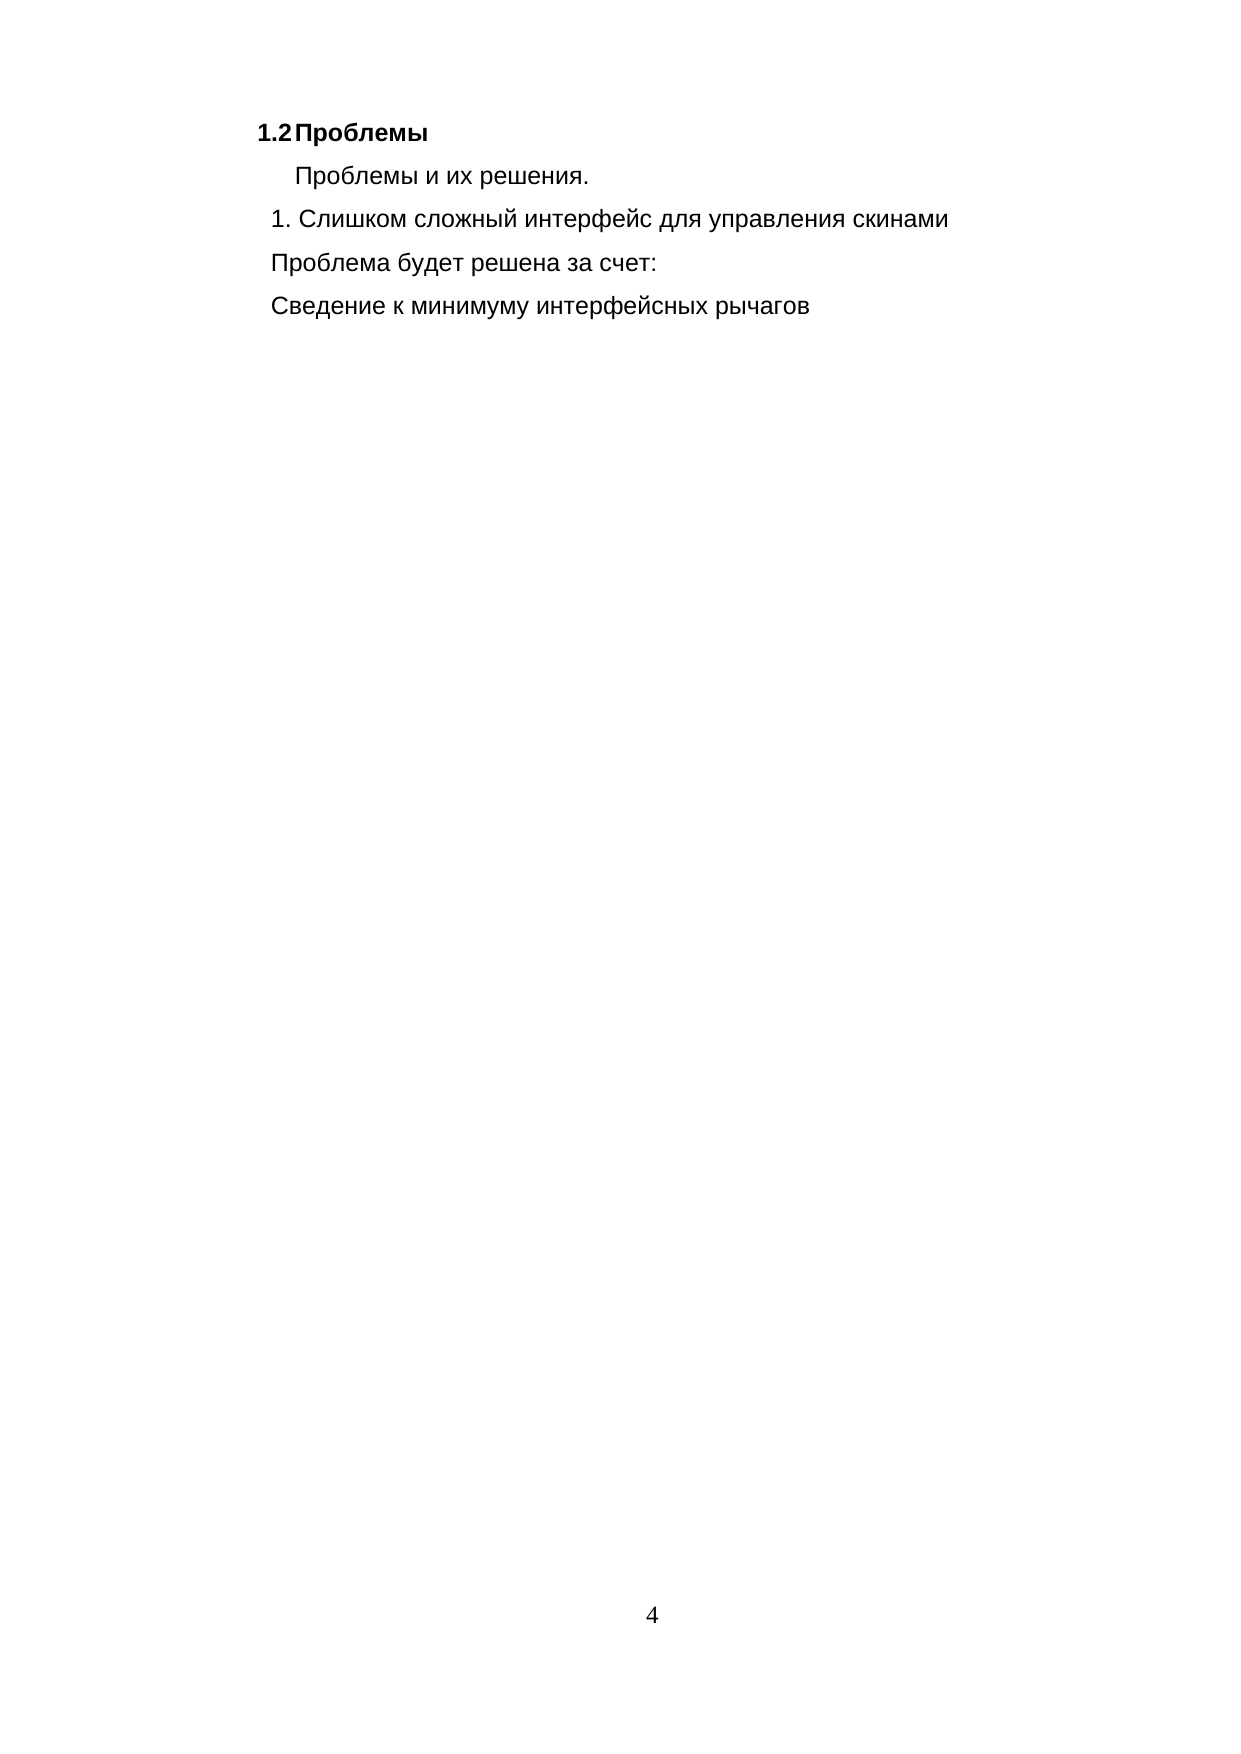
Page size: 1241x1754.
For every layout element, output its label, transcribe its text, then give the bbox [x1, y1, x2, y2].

text Сведение к минимуму интерфейсных рычагов [182, 291, 1122, 319]
text 1. Слишком сложный интерфейс для управления скинами [182, 204, 1122, 233]
subtitle Проблемы [257, 118, 1122, 147]
text Проблема будет решена за счет: [182, 247, 1122, 276]
list Проблемы и их решения. [257, 161, 1122, 190]
